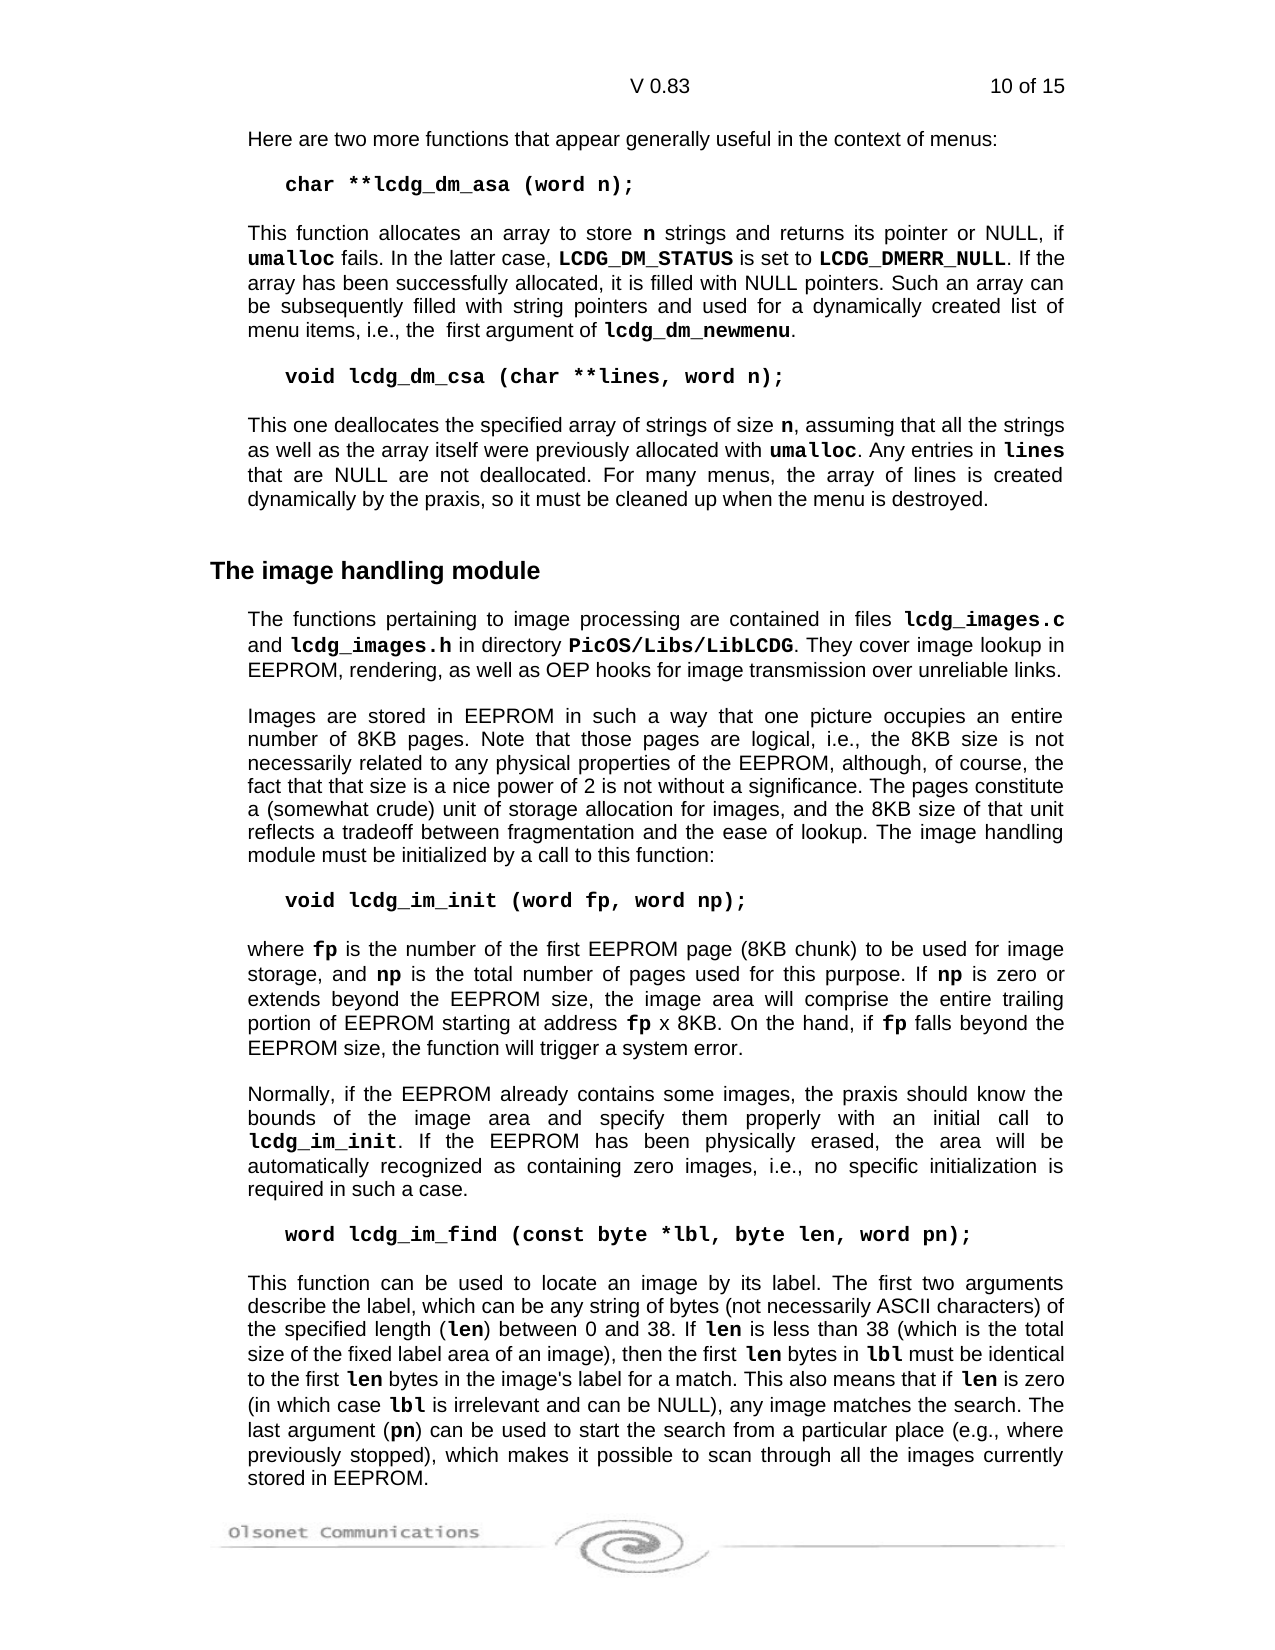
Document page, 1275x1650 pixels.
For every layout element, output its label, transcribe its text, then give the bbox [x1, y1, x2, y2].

text This function can be used to locate an image by its label. The first two arguments describe the label, which can be any string of bytes (not necessarily ASCII characters) of the specified length (len) between 0 and 38. If len is less than 38 (which is the total size of the fixed label area of an image), then the first len bytes in lbl must be identical to the first len bytes in the image's label for a match. This also means that if len is zero (in which case lbl is irrelevant and can be NULL), any image matches the search. The last argument (pn) can be used to start the search from a particular place (e.g., where previously stopped), which makes it possible to scan through all the images currently stored in EEPROM. [247, 1271, 1065, 1490]
list void lcdg_im_init (word fp, word np); [247, 891, 1065, 914]
list char **lcdg_dm_asa (word n); [247, 174, 1065, 198]
picture [210, 1504, 1065, 1596]
text This function allocates an array to store n strings and returns its pointer or NULL, if umalloc fails. In the latter case, LCDG_DM_STATUS is set to LCDG_DMERR_NULL. If the array has been successfully allocated, it is filled with NULL pointers. Such an array can be subsequently filled with string pointers and used for a dynamically created list of menu items, i.e., the first argument of lcdg_dm_newmenu. [247, 221, 1065, 343]
text Normally, if the EEPROM already contains some images, the praxis should know the bounds of the image area and specify them properly with an initial call to lcdg_im_init. If the EEPROM has been physically erased, the area will be automatically recognized as containing zero images, i.e., no specific initialization is required in such a case. [247, 1083, 1065, 1201]
text Images are stored in EEPROM in such a way that one picture occupies an entire number of 8KB pages. Note that those pages are logical, i.e., the 8KB size is not necessarily related to any physical properties of the EEPROM, although, of course, the fact that that size is a nice power of 2 is not without a significance. The pages constitute a (somewhat crude) unit of storage allocation for images, and the 8KB size of that unit reflects a tradeoff between fragmentation and the ease of lookup. The image handling module must be initialized by a call to this function: [247, 705, 1065, 867]
text This one deallocates the specified array of strings of size n, assuming that all the strings as well as the array itself were previously allocated with umalloc. Any entries in lines that are NULL are not deallocated. For many menus, the array of lines is created dynamically by the praxis, so it must be cleaned up when the menu is destroyed. [247, 414, 1065, 510]
text Here are two more functions that appear generally useful in the context of menus: [247, 128, 1065, 151]
subtitle The image handling module [210, 557, 1065, 585]
list void lcdg_dm_csa (char **lines, word n); [247, 366, 1065, 390]
text The functions pertaining to image processing are contained in files lcdg_images.c and lcdg_images.h in directory PicOS/Libs/LibLCDG. They cover image lookup in EEPROM, rendering, as well as OEP hooks for image transmission over unreliable links. [247, 608, 1065, 681]
text where fp is the number of the first EEPROM page (8KB chunk) to be used for image storage, and np is the total number of pages used for this purpose. If np is zero or extends beyond the EEPROM size, the image area will comprise the entire trailing portion of EEPROM starting at address fp x 8KB. On the hand, if fp falls beyond the EEPROM size, the function will trigger a system error. [247, 938, 1065, 1059]
list word lcdg_im_find (const byte *lbl, byte len, word pn); [247, 1224, 1065, 1248]
